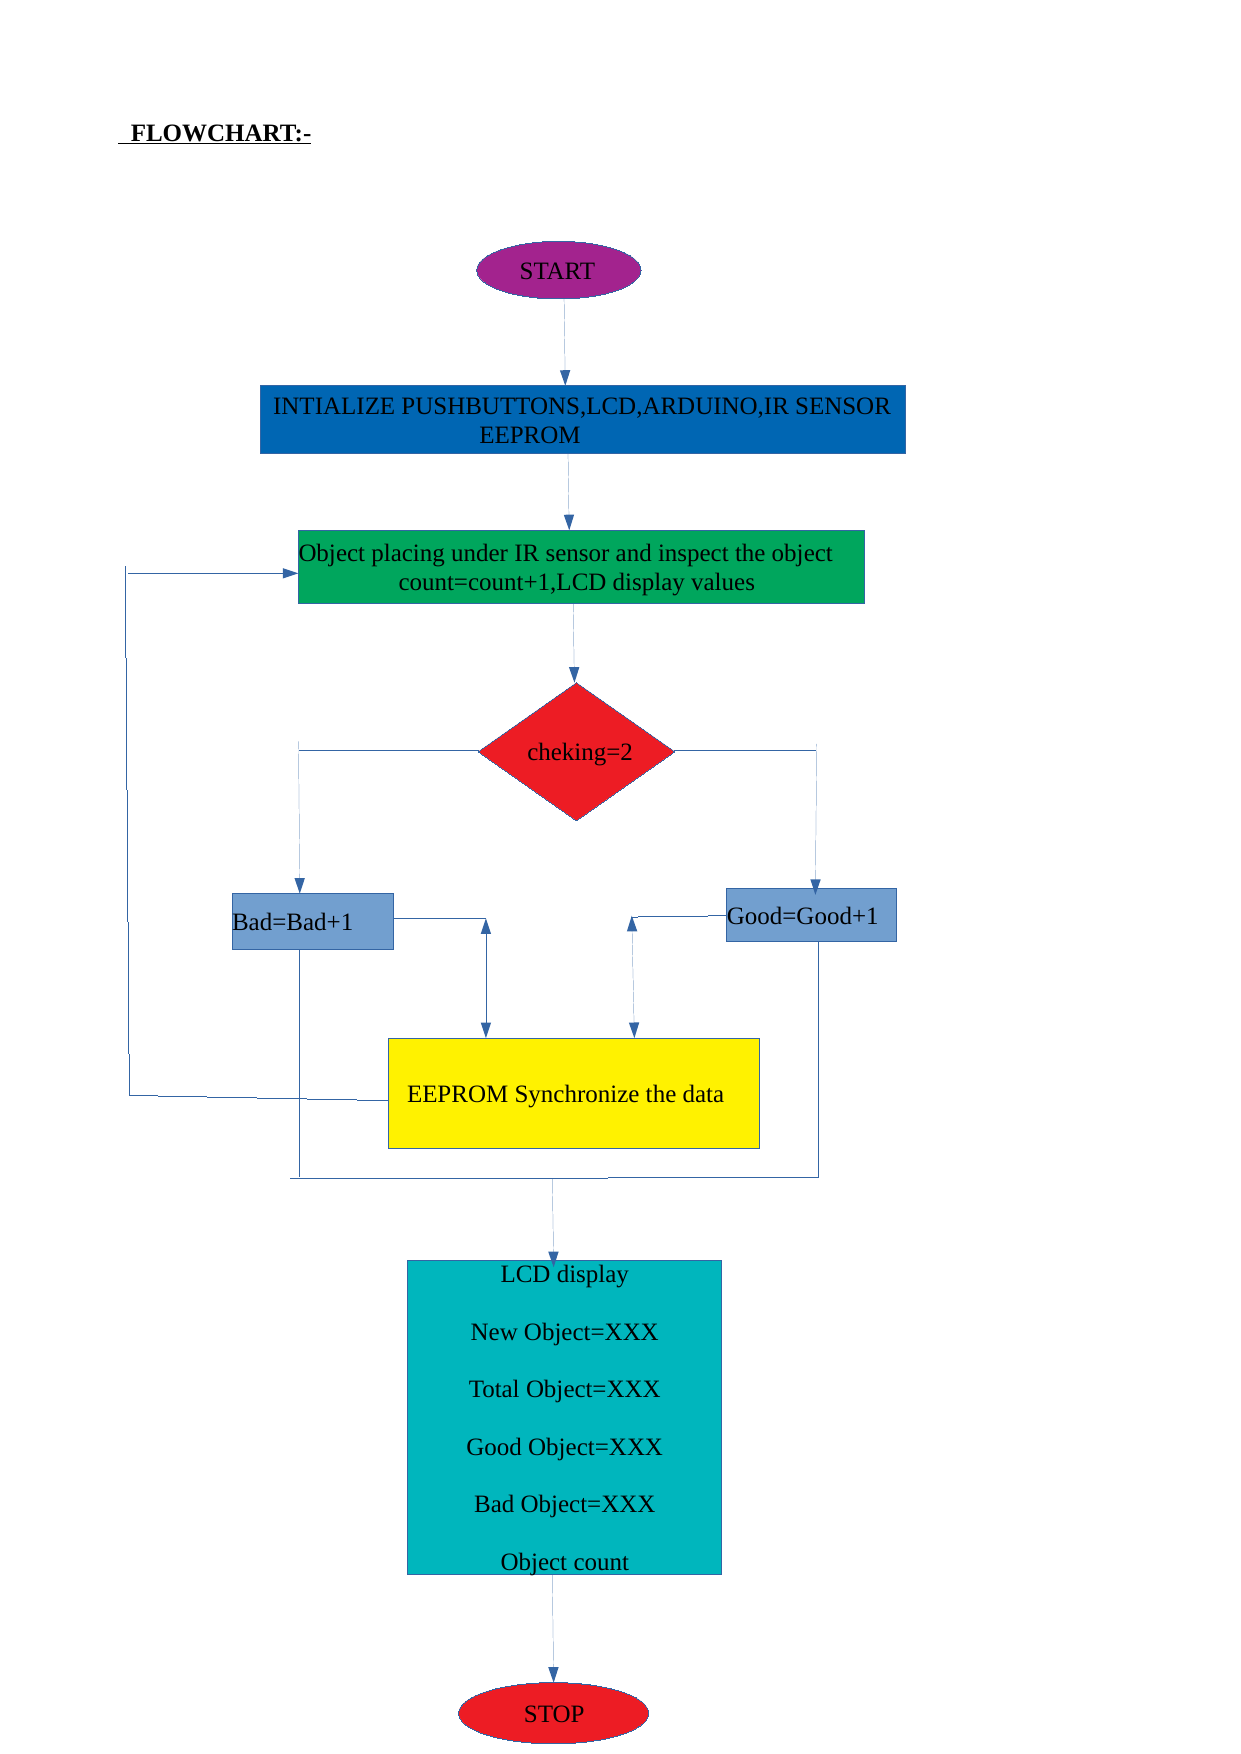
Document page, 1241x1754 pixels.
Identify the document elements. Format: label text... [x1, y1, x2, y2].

text FLOWCHART:- [118, 118, 1122, 147]
